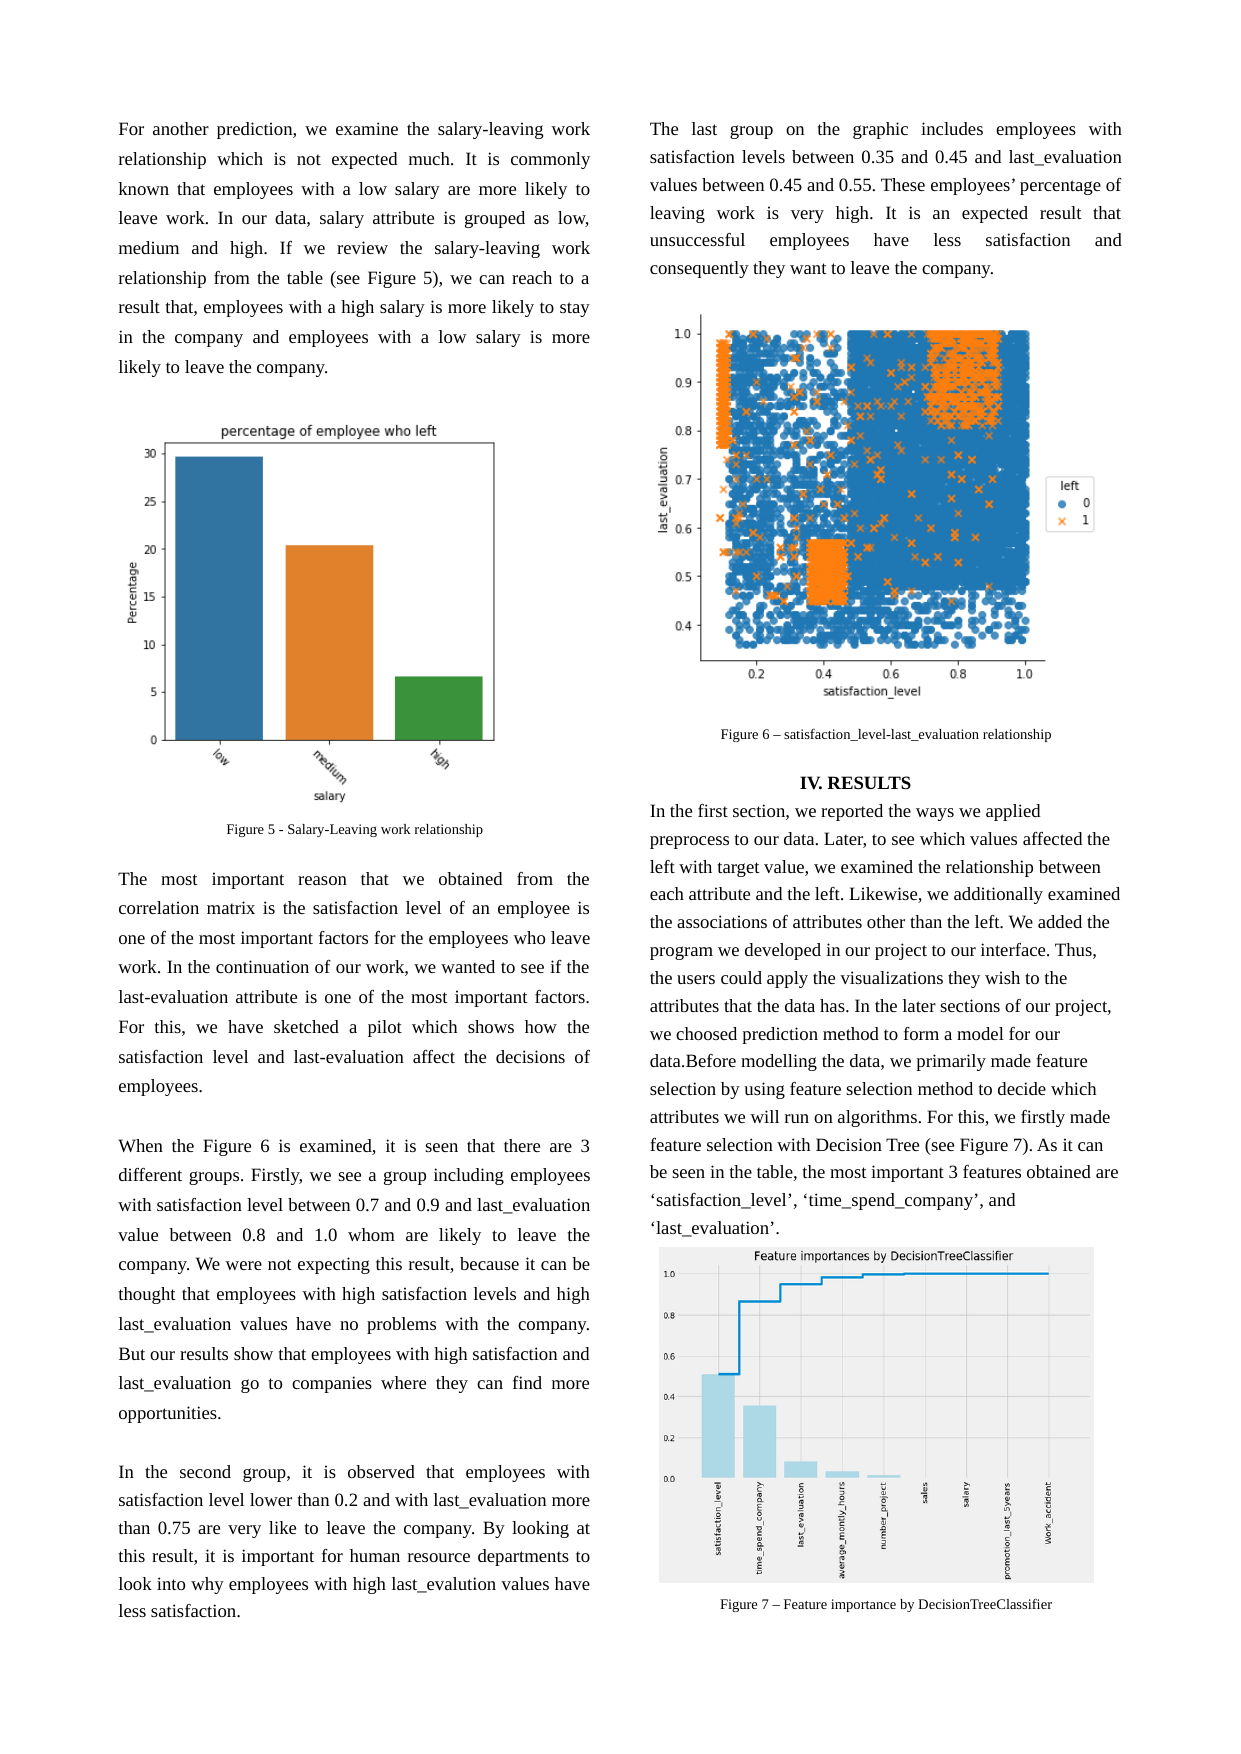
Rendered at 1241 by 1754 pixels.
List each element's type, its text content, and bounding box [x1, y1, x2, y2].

text data.Before modelling the data, we primarily made feature selection by using feature selection method to decide which attributes we will run on algorithms. For this, we firstly made feature selection with Decision Tree (see Figure 7). As it can be seen in the table, the most important 3 features obtained are ‘satisfaction_level’, ‘time_spend_company’, and ‘last_evaluation’. [649, 1050, 1122, 1239]
picture [649, 1245, 1103, 1590]
text The last group on the graphic includes employees with satisfaction levels between 0.35 and 0.45 and last_evaluation values between 0.45 and 0.55. These employees’ percentage of leaving work is very high. It is an expected result that unsuccessful employees have less satisfaction and consequently they want to leave the company. [649, 118, 1122, 279]
text In the first section, we reported the ways we applied preprocess to our data. Later, to see which values affected the left with target value, we examined the relationship between each attribute and the left. Likewise, we additionally examined the associations of attributes other than the left. We added the program we developed in our project to our interface. Thus, the users could apply the visualizations they wish to the attributes that the data has. In the later sections of our project, we choosed prediction method to form a model for our [649, 800, 1122, 1044]
text In the second group, it is observed that employees with satisfaction level lower than 0.2 and with last_evaluation more than 0.75 are very like to leave the company. By looking at this result, it is important for human resource departments to look into why employees with high last_evalution values have less satisfaction. [118, 1461, 591, 1622]
text Figure 6 – satisfaction_level-last_evaluation relationship [649, 726, 1122, 743]
text When the Figure 6 is examined, it is seen that there are 3 different groups. Firstly, we see a group including employees with satisfaction level between 0.7 and 0.9 and last_evaluation value between 0.8 and 1.0 whom are likely to leave the company. We were not expecting this result, because it can be thought that employees with high satisfaction levels and high last_evaluation values have no problems with the company. But our results show that employees with high satisfaction and last_evaluation go to companies where they can find more opportunities. [118, 1134, 591, 1423]
text Figure 7 – Feature importance by DecisionTreeClassifier [649, 1596, 1122, 1613]
text IV. RESULTS [724, 772, 1122, 794]
text For another prediction, we examine the salary-leaving work relationship which is not expected much. It is commonly known that employees with a low salary are more likely to leave work. In our data, salary attribute is grouped as low, medium and high. If we review the salary-leaving work relationship from the table (see Figure 5), we can reach to a result that, employees with a high salary is more likely to stay in the company and employees with a low salary is more likely to leave the company. [118, 118, 591, 377]
text Figure 5 - Salary-Leaving work relationship [118, 821, 591, 838]
picture [649, 312, 1147, 715]
text The most important reason that we obtained from the correlation matrix is the satisfaction level of an employee is one of the most important factors for the employees who leave work. In the continuation of our work, we wanted to see if the last-evaluation attribute is one of the most important factors. For this, we have sketched a pilot which shows how the satisfaction level and last-evaluation affect the decisions of employees. [118, 867, 591, 1097]
picture [118, 415, 514, 811]
